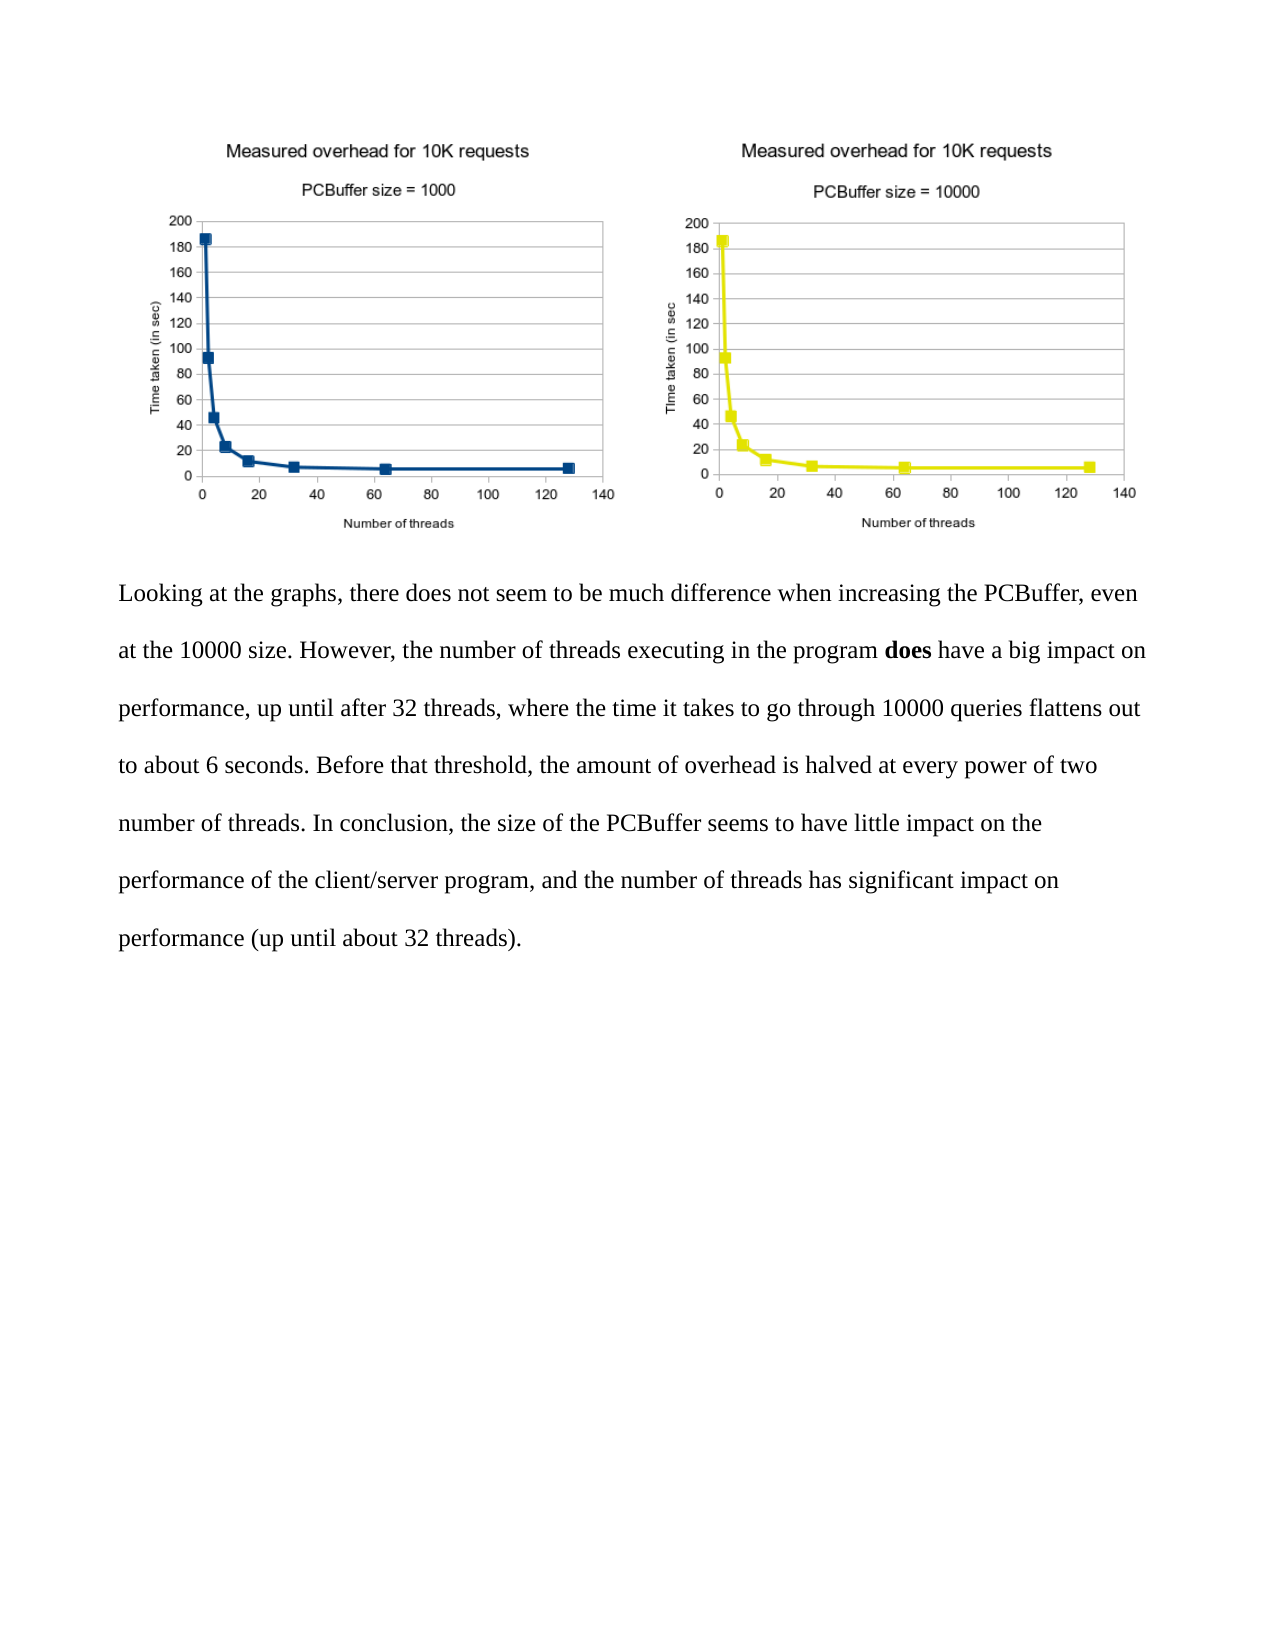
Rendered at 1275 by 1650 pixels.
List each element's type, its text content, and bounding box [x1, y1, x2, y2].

text Looking at the graphs, there does not seem to be much difference when increasing the PCBuffer, even at the 10000 size. However, the number of threads executing in the program does have a big impact on performance, up until after 32 threads, where the time it takes to go through 10000 queries flattens out to about 6 seconds. Before that threshold, the amount of overhead is halved at every power of two number of threads. In conclusion, the size of the PCBuffer seems to have little impact on the performance of the client/server program, and the number of threads has significant impact on performance (up until about 32 threads). [118, 578, 1157, 952]
picture [124, 121, 632, 552]
picture [639, 121, 1154, 552]
